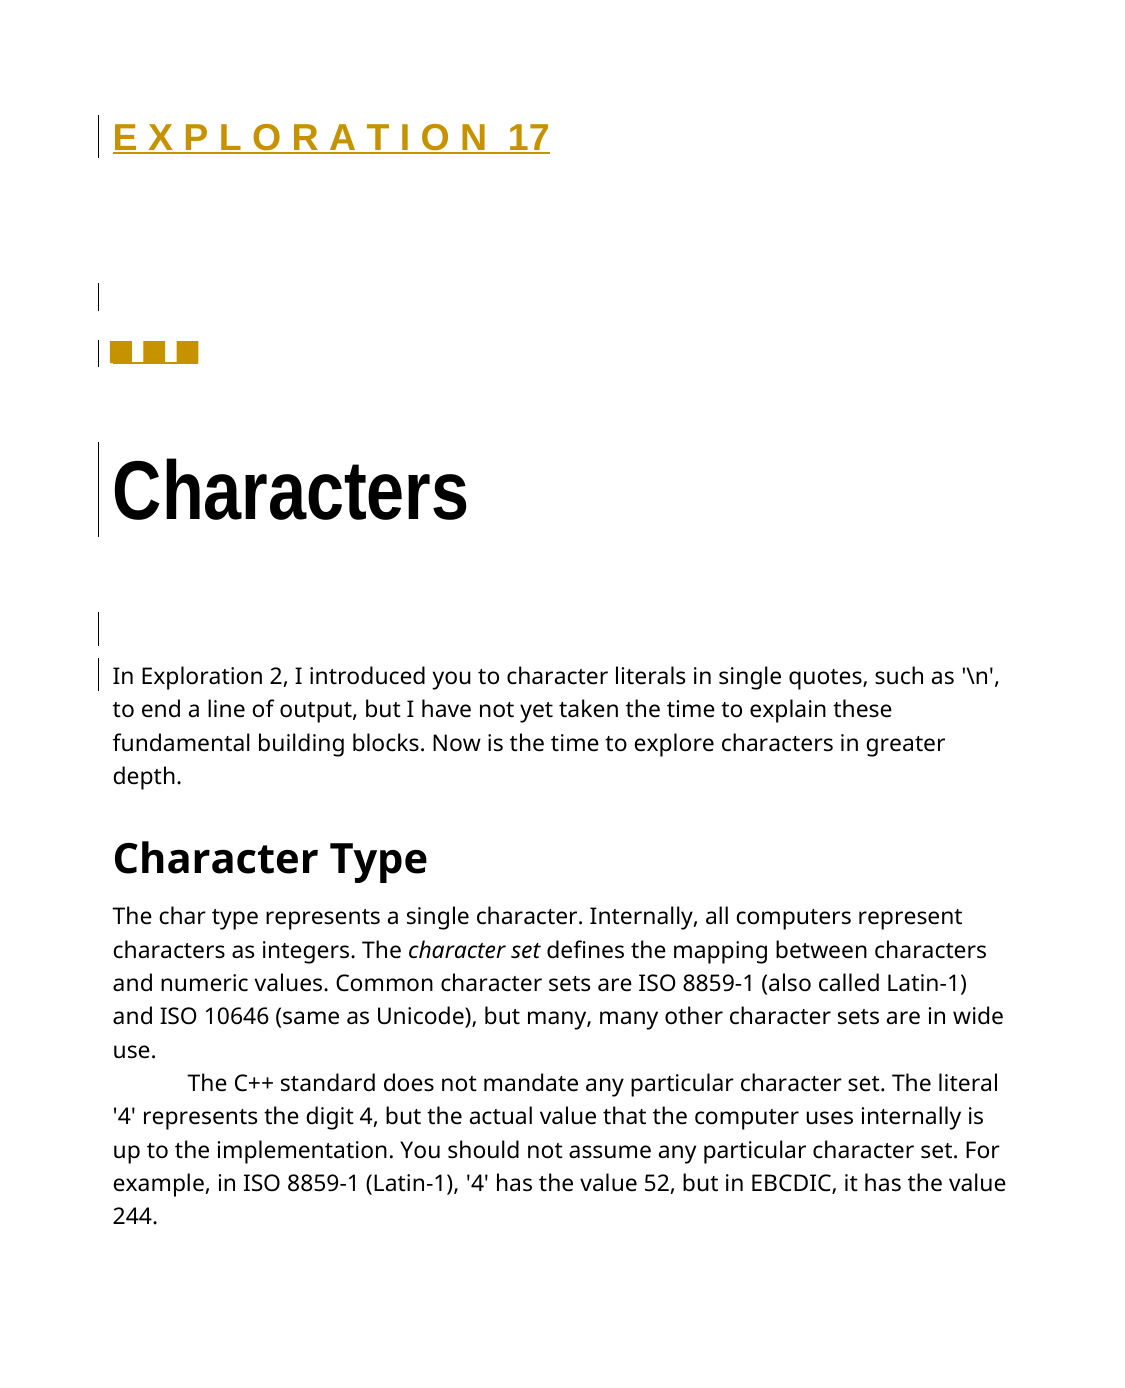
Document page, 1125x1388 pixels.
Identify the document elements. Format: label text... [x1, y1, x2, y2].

subtitle Character Type [112, 829, 1012, 886]
text The C++ standard does not mandate any particular character set. The literal '4' represents the digit 4, but the actual value that the computer uses internally is up to the implementation. You should not assume any particular character set. For example, in ISO 8859-1 (Latin-1), '4' has the value 52, but in EBCDIC, it has the value 244. [112, 1065, 1012, 1231]
text E X P L O R A T I O N 17 [112, 115, 1012, 158]
text The char type represents a single character. Internally, all computers represent characters as integers. The character set defines the mapping between characters and numeric values. Common character sets are ISO 8859-1 (also called Latin-1) and ISO 10646 (same as Unicode), but many, many other character sets are in wide use. [112, 898, 1012, 1065]
text In Exploration 2, I introduced you to character literals in single quotes, such as '\n', to end a line of output, but I have not yet taken the time to explain these fundamental building blocks. Now is the time to explore characters in greater depth. [112, 612, 1012, 791]
title  [112, 340, 1012, 367]
title Characters [112, 442, 1012, 537]
